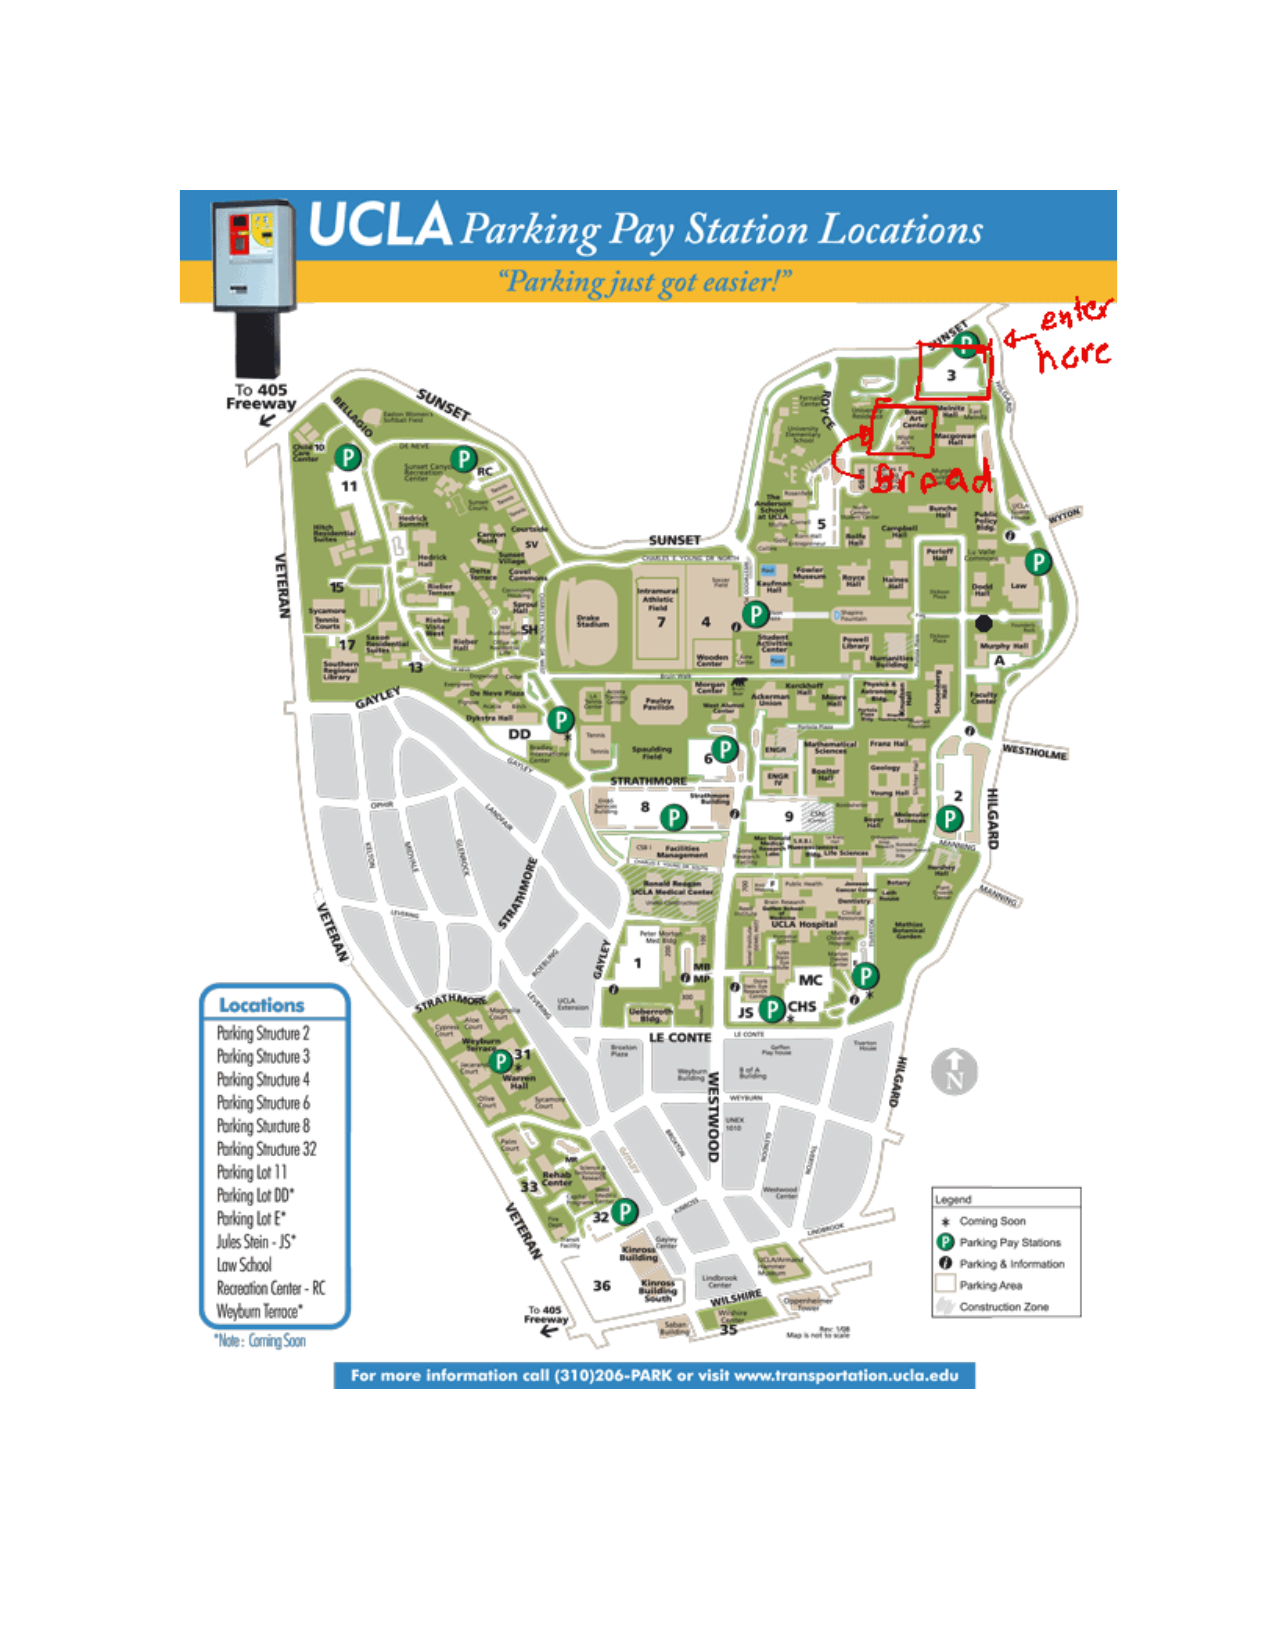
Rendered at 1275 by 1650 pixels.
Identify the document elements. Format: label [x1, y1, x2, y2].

picture [179, 190, 1118, 1389]
